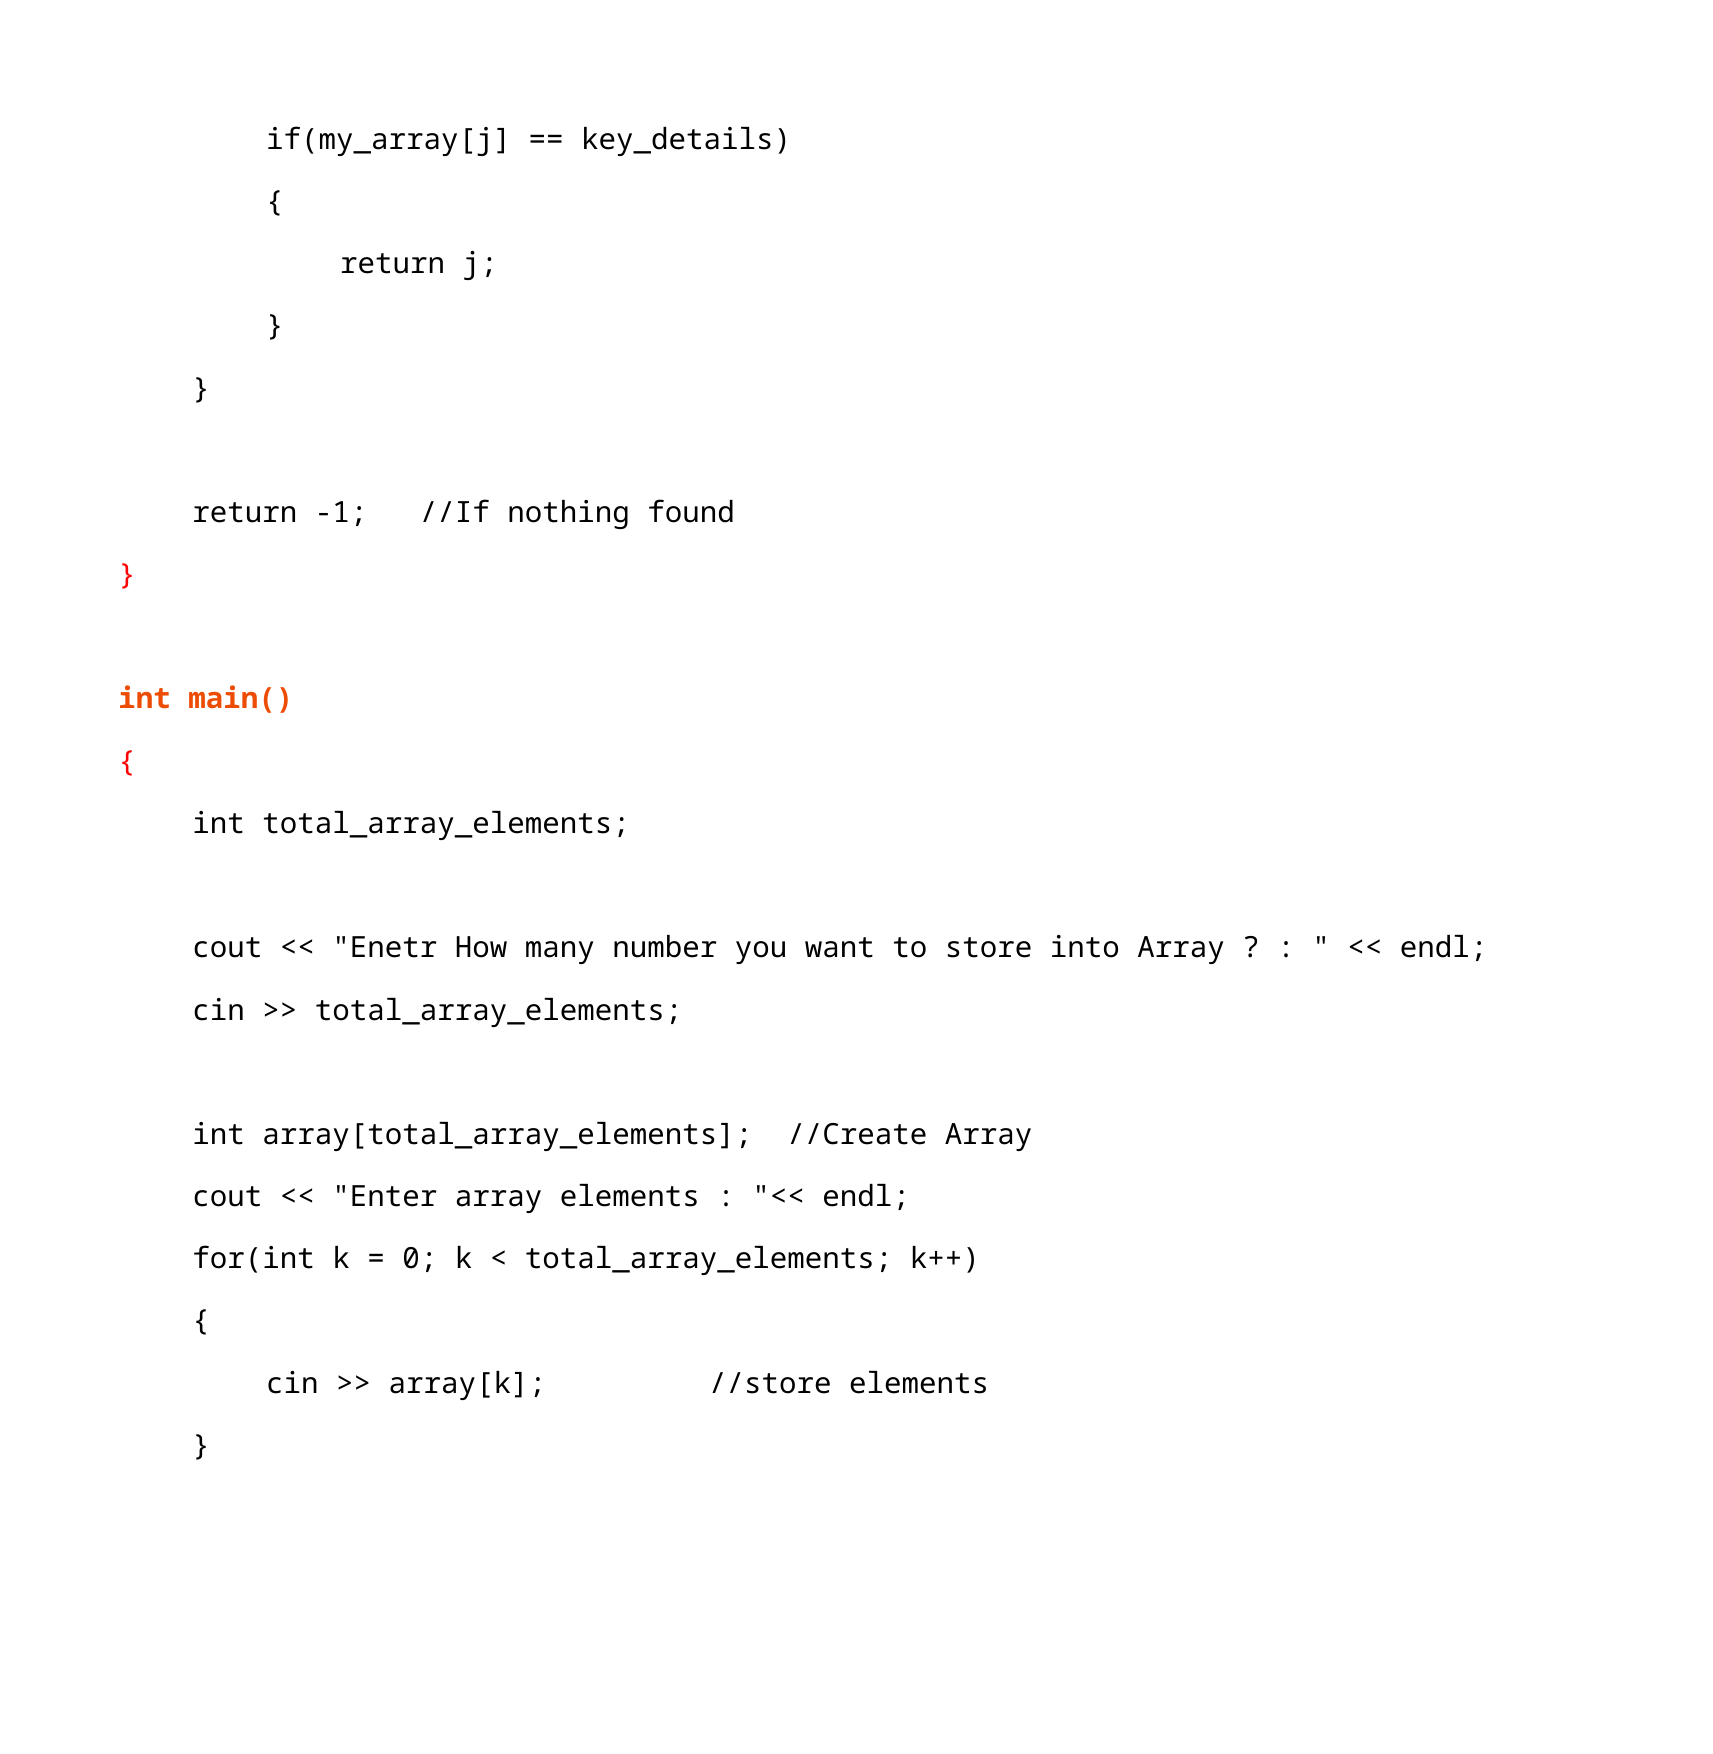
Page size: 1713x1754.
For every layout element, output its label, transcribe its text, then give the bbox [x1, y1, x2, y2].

text } [118, 305, 1594, 344]
text { [118, 180, 1594, 220]
text int total_array_elements; [118, 802, 1594, 842]
text { [118, 740, 1594, 780]
text return j; [118, 242, 1594, 282]
text cout << "Enter array elements : "<< endl; [118, 1175, 1594, 1215]
text cin >> total_array_elements; [118, 989, 1594, 1028]
text } [118, 367, 1594, 407]
text cout << "Enetr How many number you want to store into Array ? : " << endl; [118, 927, 1594, 966]
text { [118, 1300, 1594, 1339]
text int main() [118, 678, 1594, 717]
text if(my_array[j] == key_details) [118, 118, 1594, 158]
text cin >> array[k]; //store elements [118, 1362, 1594, 1402]
text int array[total_array_elements]; //Create Array [118, 1113, 1594, 1153]
text } [118, 553, 1594, 593]
text for(int k = 0; k < total_array_elements; k++) [118, 1237, 1594, 1277]
text return -1; //If nothing found [118, 491, 1594, 531]
text } [118, 1424, 1594, 1464]
